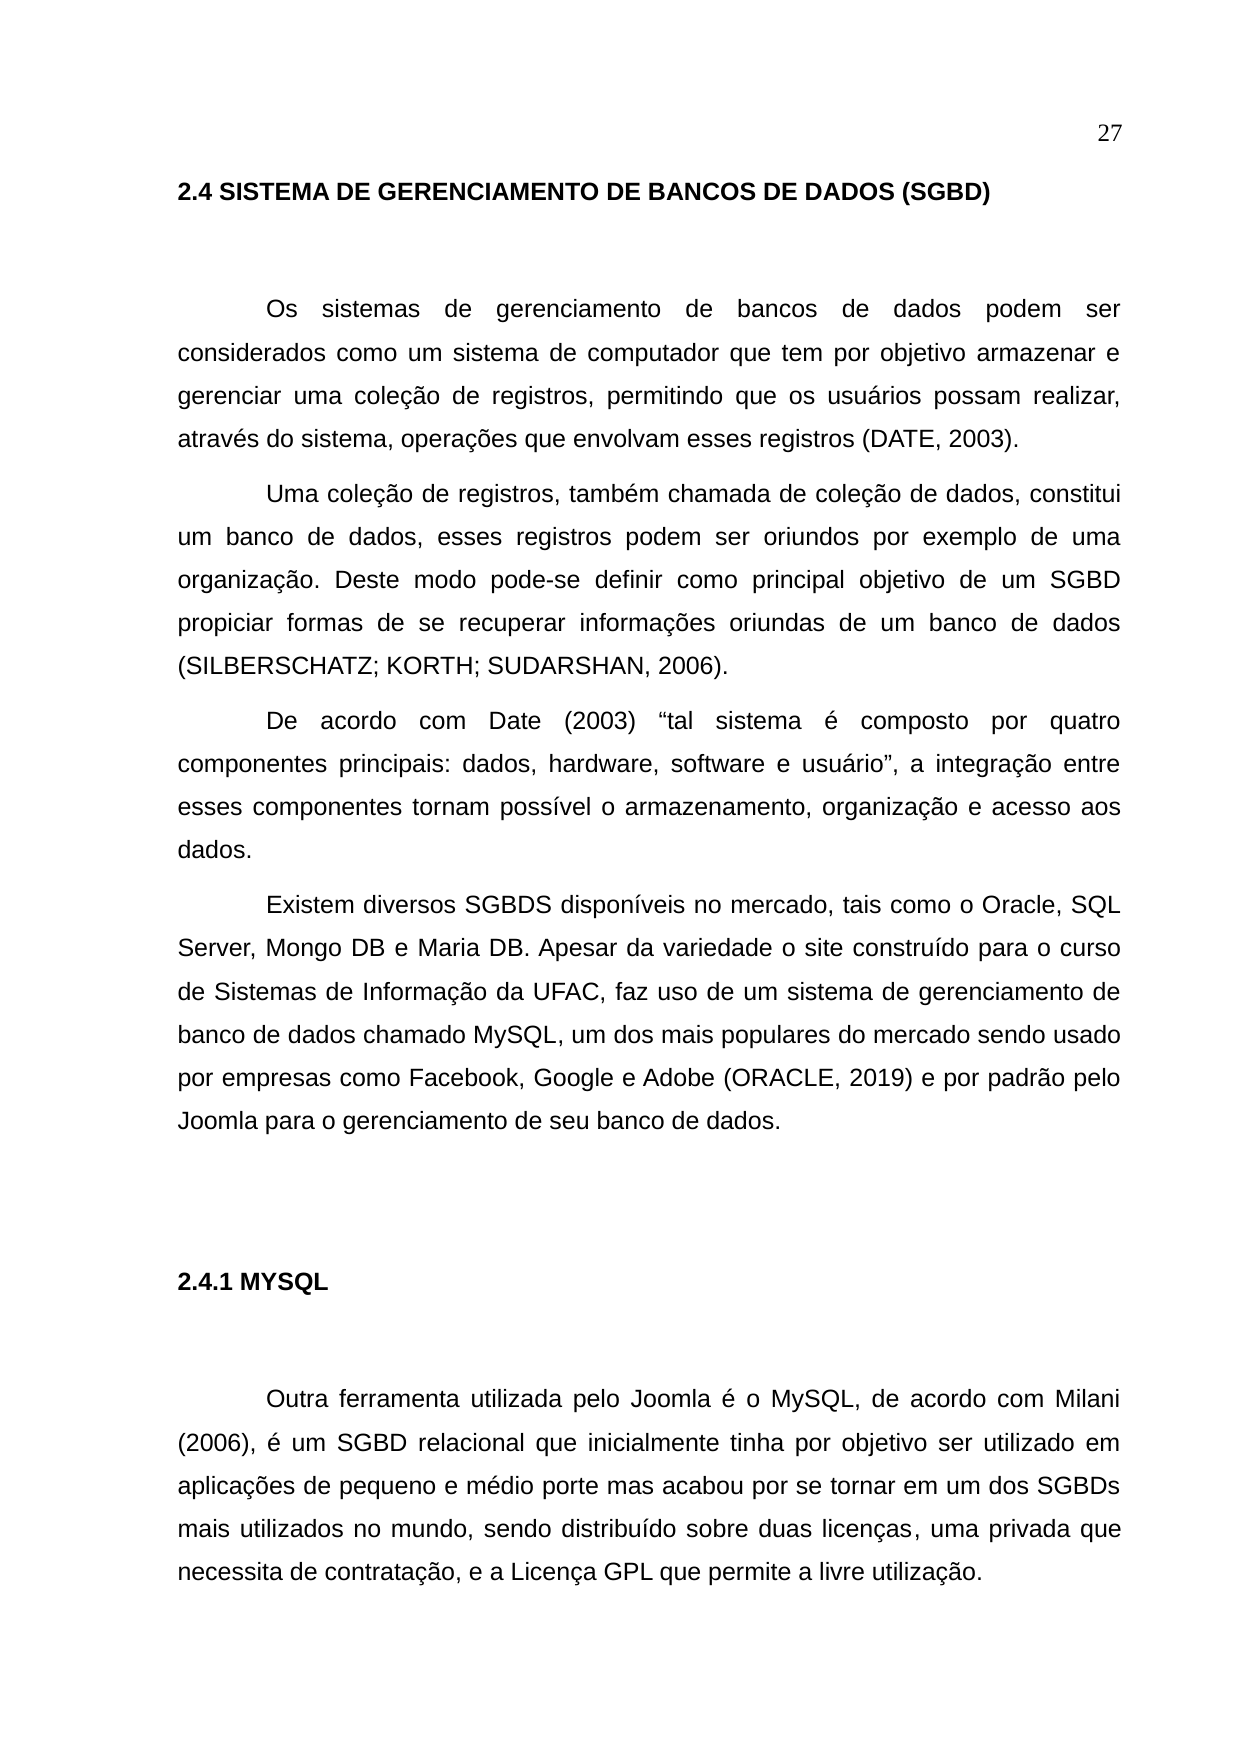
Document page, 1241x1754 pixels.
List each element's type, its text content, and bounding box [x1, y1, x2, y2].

text Outra ferramenta utilizada pelo Joomla é o MySQL, de acordo com Milani (2006), é um SGBD relacional que inicialmente tinha por objetivo ser utilizado em aplicações de pequeno e médio porte mas acabou por se tornar em um dos SGBDs mais utilizados no mundo, sendo distribuído sobre duas licenças, uma privada que necessita de contratação, e a Licença GPL que permite a livre utilização. [177, 1384, 1122, 1586]
text Os sistemas de gerenciamento de bancos de dados podem ser considerados como um sistema de computador que tem por objetivo armazenar e gerenciar uma coleção de registros, permitindo que os usuários possam realizar, através do sistema, operações que envolvam esses registros (DATE, 2003). [177, 294, 1122, 452]
text Existem diversos SGBDS disponíveis no mercado, tais como o Oracle, SQL Server, Mongo DB e Maria DB. Apesar da variedade o site construído para o curso de Sistemas de Informação da UFAC, faz uso de um sistema de gerenciamento de banco de dados chamado MySQL, um dos mais populares do mercado sendo usado por empresas como Facebook, Google e Adobe (ORACLE, 2019) e por padrão pelo Joomla para o gerenciamento de seu banco de dados. [177, 890, 1122, 1135]
text 2.4.1 MYSQL [177, 1267, 1122, 1296]
text 2.4 SISTEMA DE GERENCIAMENTO DE BANCOS DE DADOS (SGBD) [177, 177, 1122, 206]
text De acordo com Date (2003) “tal sistema é composto por quatro componentes principais: dados, hardware, software e usuário”, a integração entre esses componentes tornam possível o armazenamento, organização e acesso aos dados. [177, 706, 1122, 864]
text Uma coleção de registros, também chamada de coleção de dados, constitui um banco de dados, esses registros podem ser oriundos por exemplo de uma organização. Deste modo pode-se definir como principal objetivo de um SGBD propiciar formas de se recuperar informações oriundas de um banco de dados (SILBERSCHATZ; KORTH; SUDARSHAN, 2006). [177, 479, 1122, 680]
